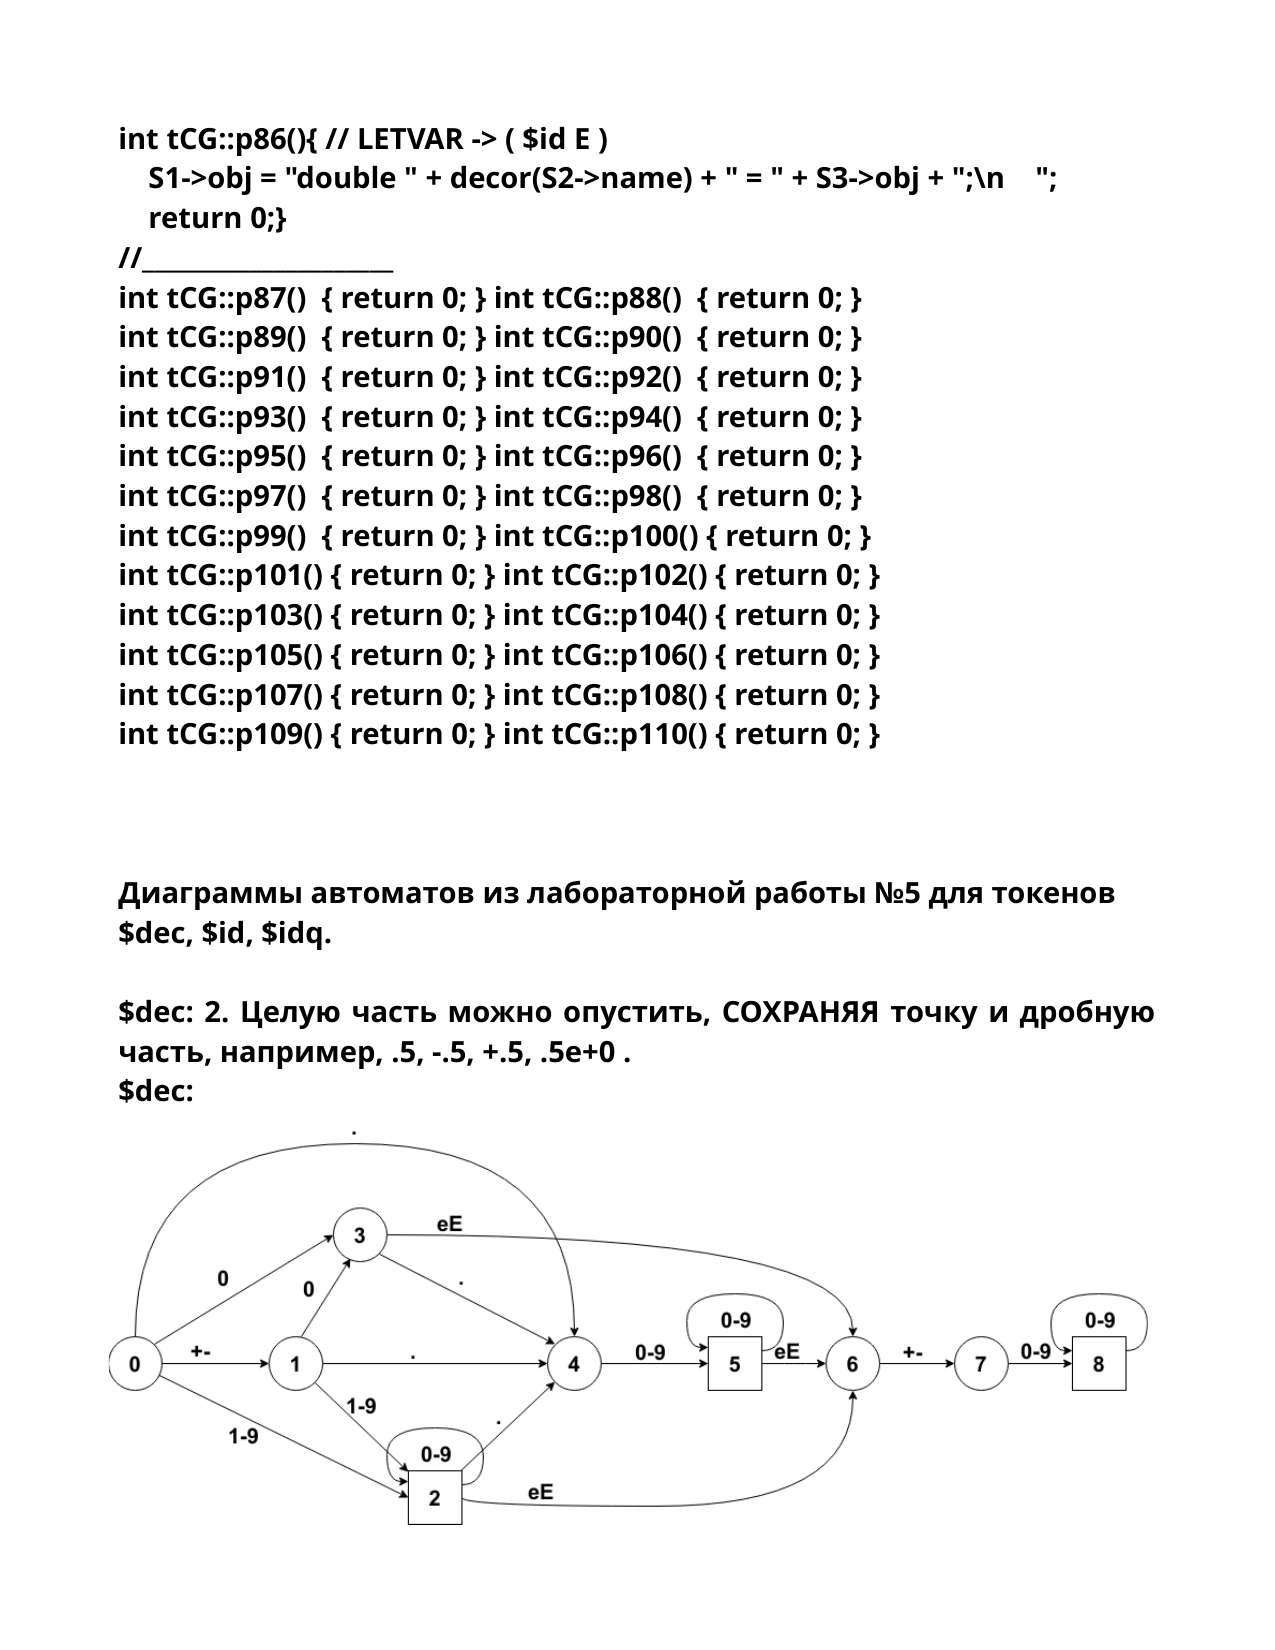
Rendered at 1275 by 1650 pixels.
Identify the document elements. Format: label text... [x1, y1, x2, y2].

text return 0;} [118, 197, 1157, 237]
text int tCG::p109() { return 0; } int tCG::p110() { return 0; } [118, 713, 1157, 753]
text int tCG::p105() { return 0; } int tCG::p106() { return 0; } [118, 634, 1157, 674]
text int tCG::p99() { return 0; } int tCG::p100() { return 0; } [118, 515, 1157, 555]
text int tCG::p87() { return 0; } int tCG::p88() { return 0; } [118, 277, 1157, 317]
text int tCG::p97() { return 0; } int tCG::p98() { return 0; } [118, 475, 1157, 515]
text $dec: 2. Целую часть можно опустить, СОХРАНЯЯ точку и дробную часть, например, .5, -.5, +.5, .5е+0 . [118, 991, 1157, 1071]
text S1->obj = "double " + decor(S2->name) + " = " + S3->obj + ";\n "; [118, 158, 1157, 197]
text int tCG::p103() { return 0; } int tCG::p104() { return 0; } [118, 594, 1157, 634]
text int tCG::p95() { return 0; } int tCG::p96() { return 0; } [118, 436, 1157, 475]
text $dec: [118, 1071, 1157, 1110]
picture [108, 1112, 1148, 1525]
text int tCG::p89() { return 0; } int tCG::p90() { return 0; } [118, 317, 1157, 356]
text int tCG::p101() { return 0; } int tCG::p102() { return 0; } [118, 555, 1157, 594]
text int tCG::p91() { return 0; } int tCG::p92() { return 0; } [118, 356, 1157, 396]
text int tCG::p86(){ // LETVAR -> ( $id E ) [118, 118, 1157, 158]
text Диаграммы автоматов из лабораторной работы №5 для токенов $dec, $id, $idq. [118, 872, 1157, 952]
text int tCG::p107() { return 0; } int tCG::p108() { return 0; } [118, 674, 1157, 713]
text //_____________________ [118, 237, 1157, 277]
text int tCG::p93() { return 0; } int tCG::p94() { return 0; } [118, 396, 1157, 436]
